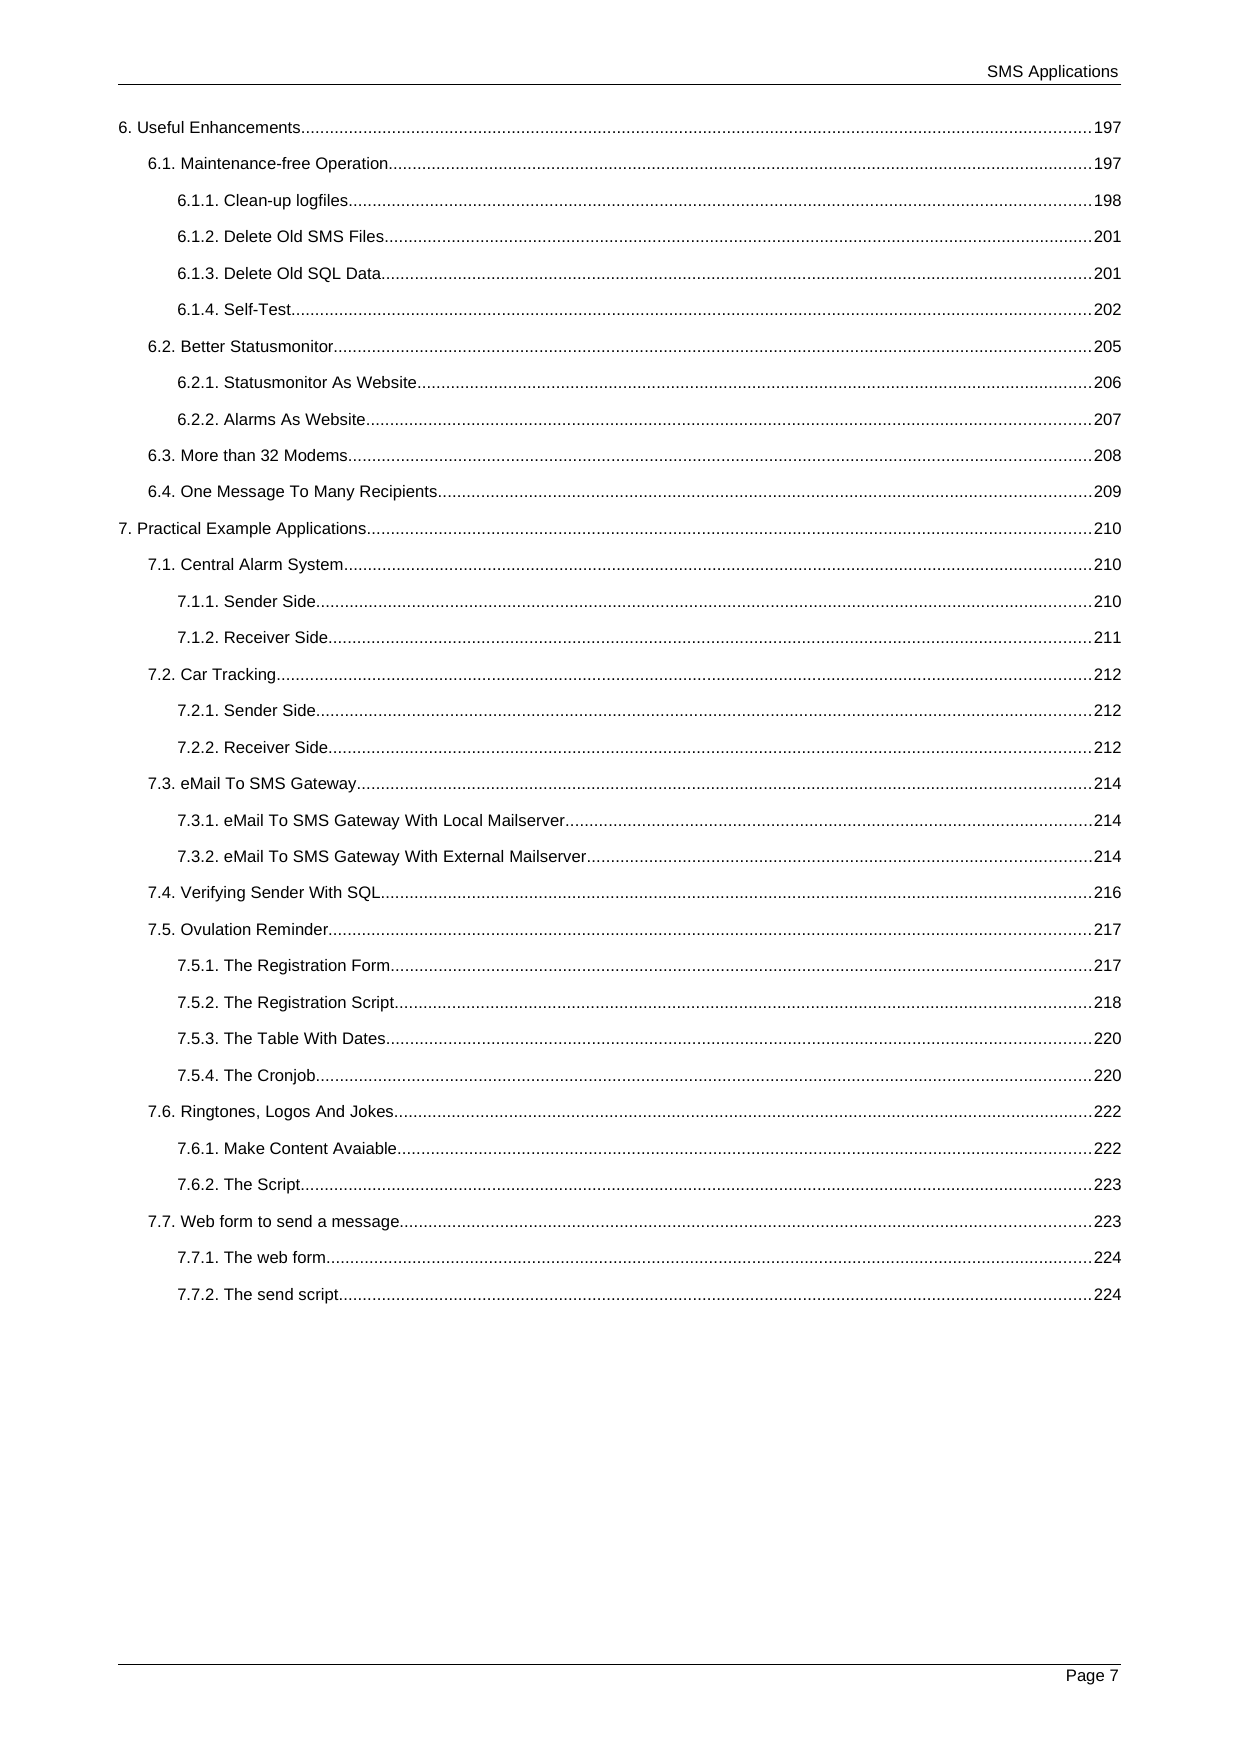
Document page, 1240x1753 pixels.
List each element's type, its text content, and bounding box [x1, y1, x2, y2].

text 6.2.2. Alarms As Website 207 [177, 410, 1121, 428]
text 7.3. eMail To SMS Gateway 214 [148, 774, 1121, 793]
text 6. Useful Enhancements 197 [118, 118, 1121, 137]
text 7.2.2. Receiver Side 212 [177, 738, 1121, 757]
text 7.7.2. The send script 224 [177, 1285, 1121, 1303]
text 6.1.1. Clean-up logfiles 198 [177, 191, 1121, 210]
text 7.7.1. The web form 224 [177, 1248, 1121, 1267]
text 7.5.3. The Table With Dates 220 [177, 1029, 1121, 1048]
text 7.1. Central Alarm System 210 [148, 556, 1121, 574]
text 7.6.2. The Script 223 [177, 1175, 1121, 1194]
text 7.3.2. eMail To SMS Gateway With External Mailserver 214 [177, 847, 1121, 866]
text 6.1.2. Delete Old SMS Files 201 [177, 227, 1121, 246]
text 6.1.3. Delete Old SQL Data 201 [177, 264, 1121, 283]
text 6.2.1. Statusmonitor As Website 206 [177, 373, 1121, 392]
text 7.1.1. Sender Side 210 [177, 592, 1121, 611]
text 7.5. Ovulation Reminder 217 [148, 920, 1121, 939]
text 6.1. Maintenance-free Operation 197 [148, 154, 1121, 173]
text 7.5.4. The Cronjob 220 [177, 1066, 1121, 1085]
text 7.3.1. eMail To SMS Gateway With Local Mailserver 214 [177, 811, 1121, 829]
text 7.2.1. Sender Side 212 [177, 701, 1121, 720]
text 7.7. Web form to send a message 223 [148, 1212, 1121, 1231]
text 6.4. One Message To Many Recipients 209 [148, 483, 1121, 501]
text 6.2. Better Statusmonitor 205 [148, 337, 1121, 356]
text 7.2. Car Tracking 212 [148, 665, 1121, 684]
text 7.6.1. Make Content Avaiable 222 [177, 1139, 1121, 1158]
text 6.3. More than 32 Modems 208 [148, 446, 1121, 465]
text 6.1.4. Self-Test 202 [177, 300, 1121, 319]
text 7.5.2. The Registration Script 218 [177, 993, 1121, 1012]
text 7.5.1. The Registration Form 217 [177, 957, 1121, 975]
text 7.6. Ringtones, Logos And Jokes 222 [148, 1102, 1121, 1121]
text 7.4. Verifying Sender With SQL 216 [148, 884, 1121, 902]
text 7.1.2. Receiver Side 211 [177, 628, 1121, 647]
text 7. Practical Example Applications 210 [118, 519, 1121, 538]
